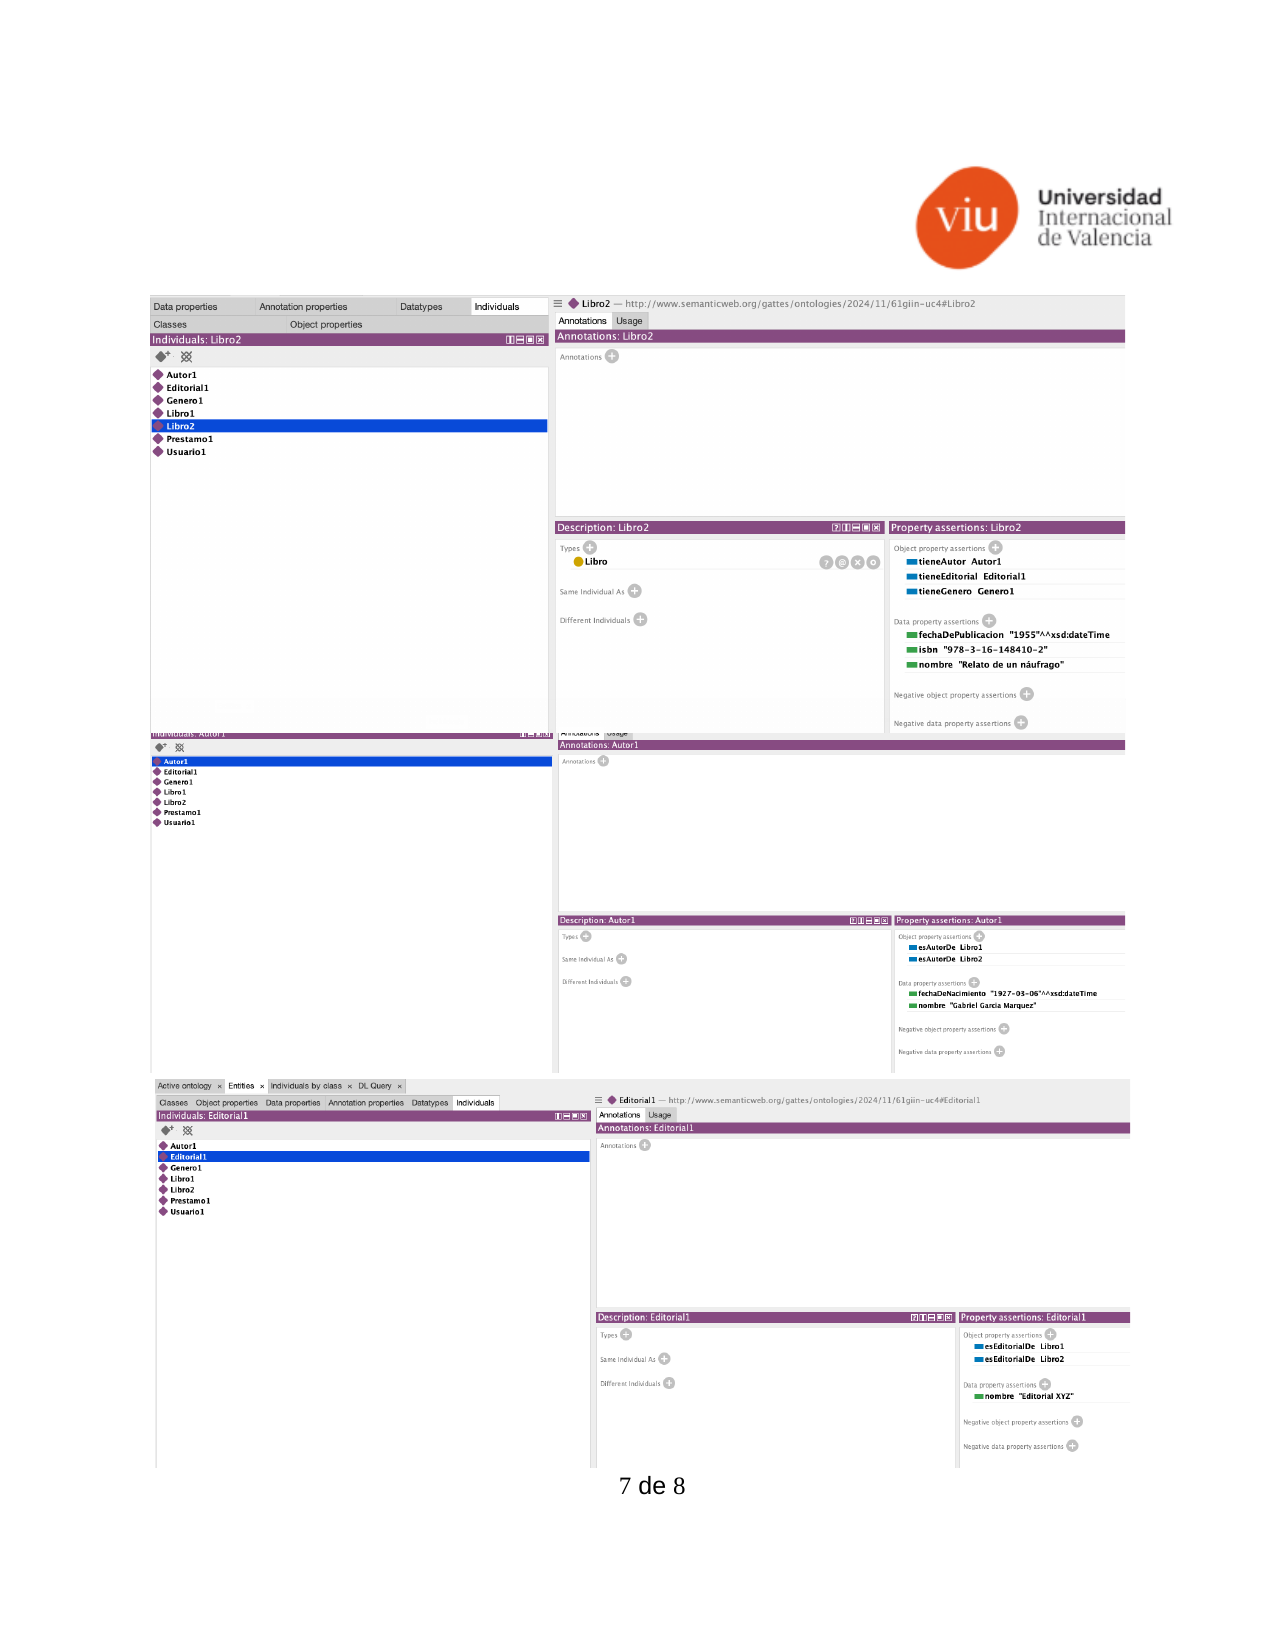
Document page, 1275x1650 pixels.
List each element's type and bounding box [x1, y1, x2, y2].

picture [155, 1079, 1131, 1468]
picture [150, 295, 1125, 1073]
picture [913, 162, 1175, 274]
